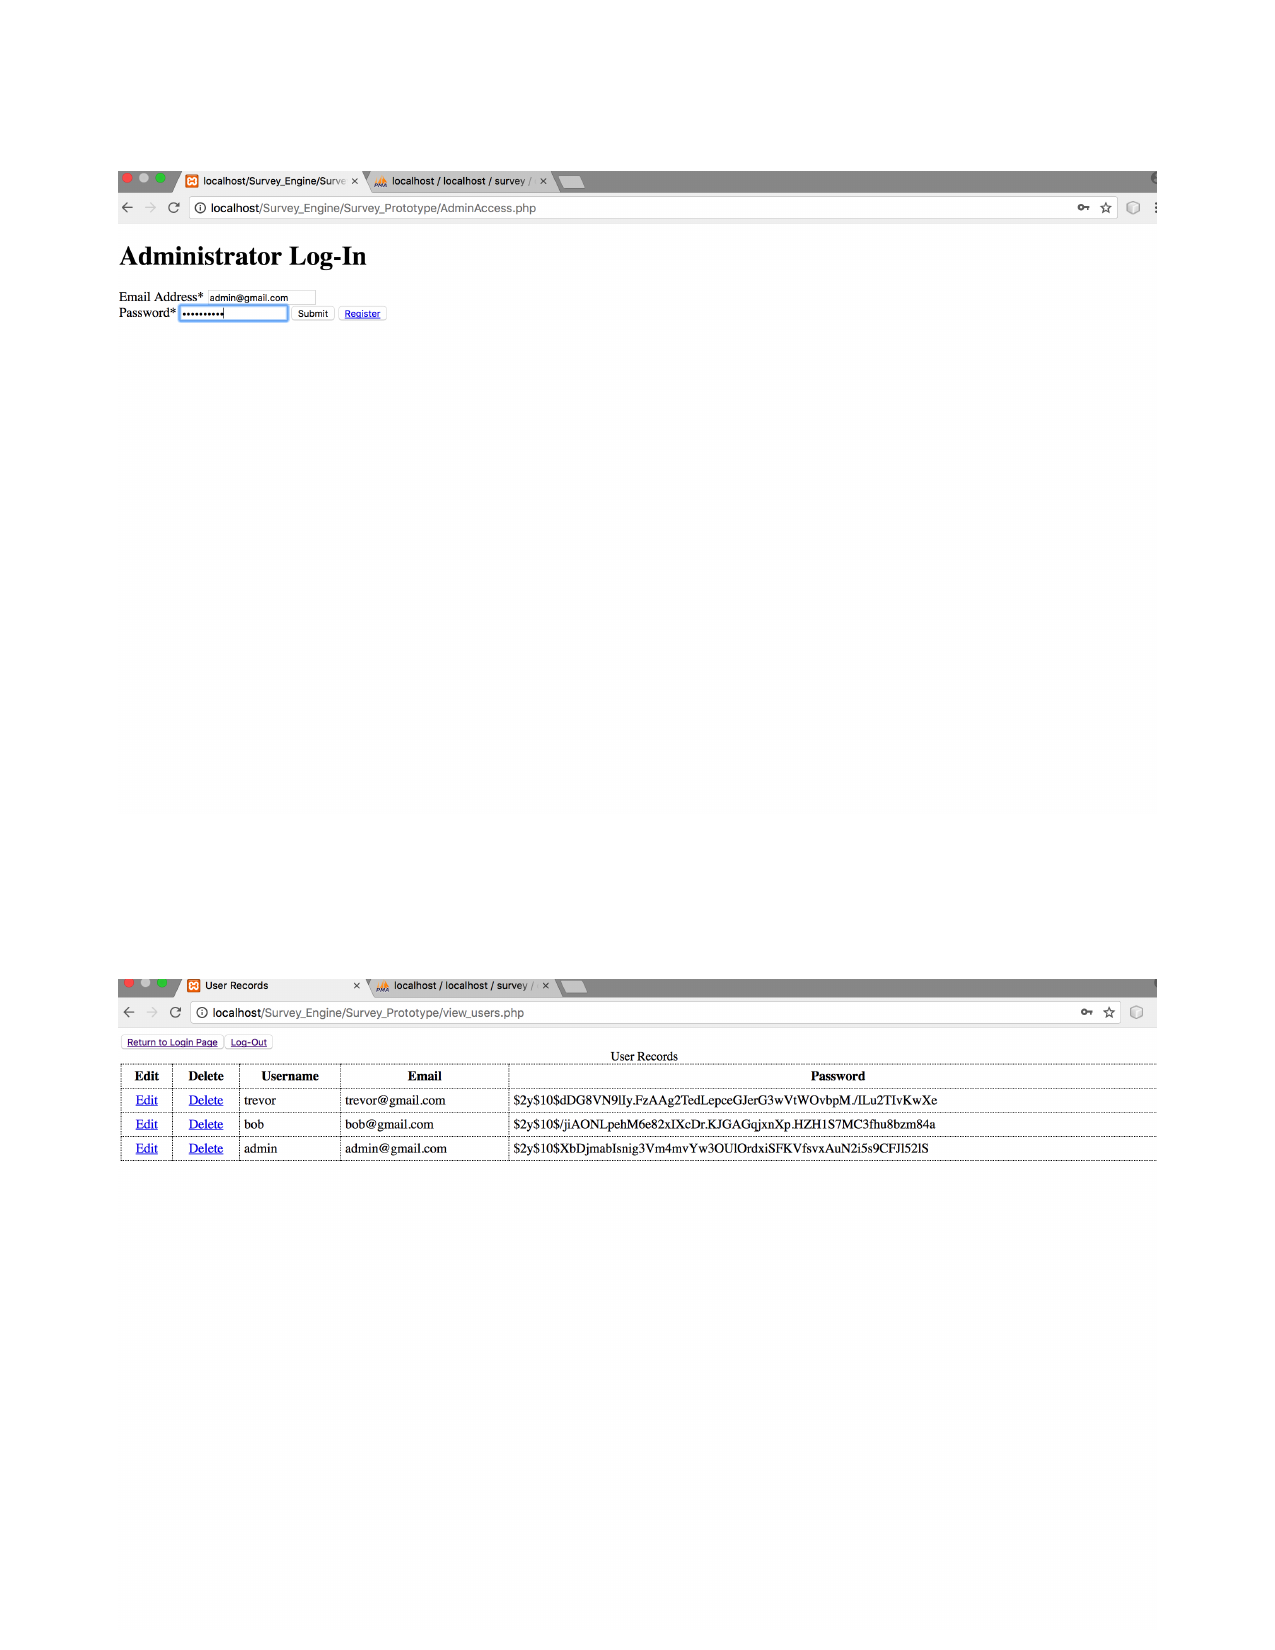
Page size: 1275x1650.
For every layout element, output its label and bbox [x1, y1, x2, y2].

picture [118, 979, 1157, 1630]
picture [118, 171, 1157, 814]
